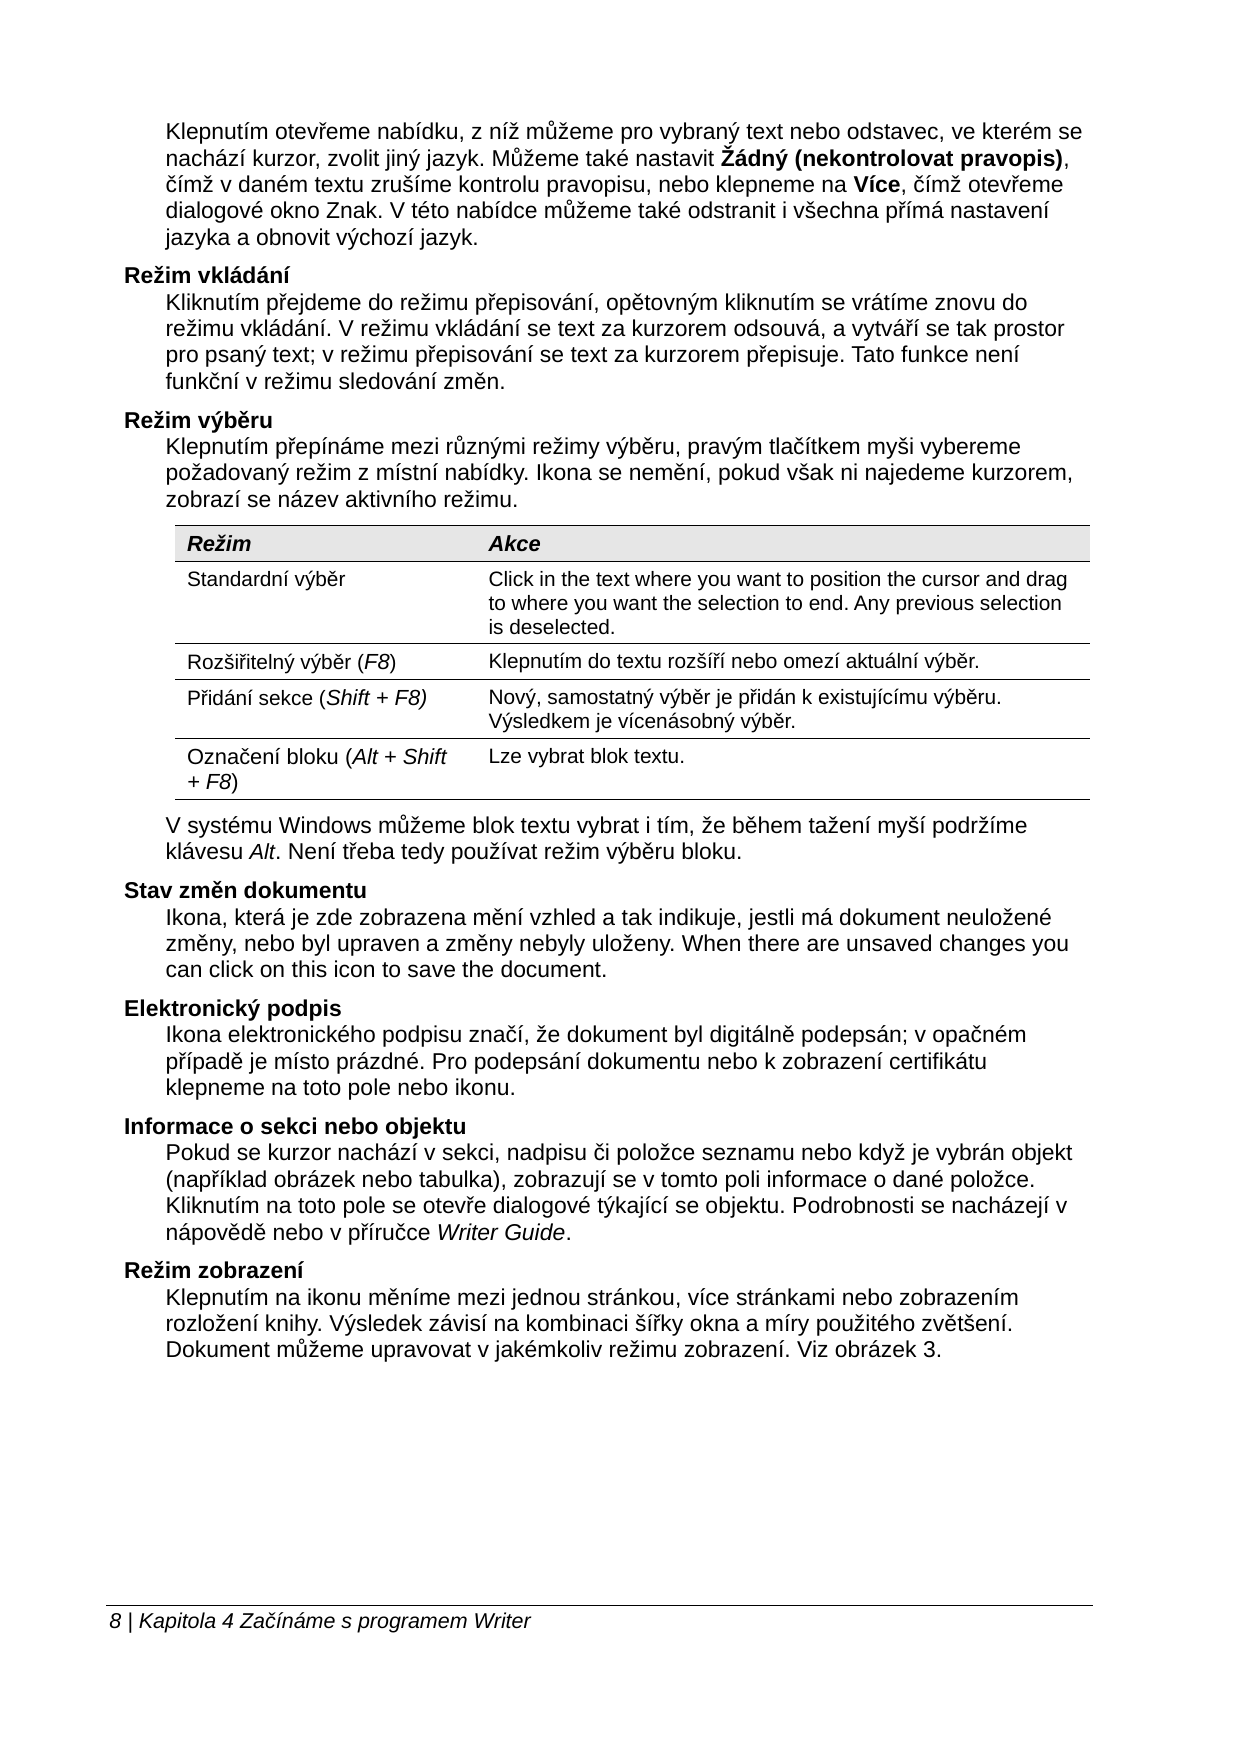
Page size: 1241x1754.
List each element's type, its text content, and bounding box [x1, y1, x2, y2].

table_cell Standardní výběr [175, 562, 476, 643]
table_header Akce [476, 526, 1090, 561]
text Elektronický podpis [124, 995, 1093, 1021]
text Kliknutím přejdeme do režimu přepisování, opětovným kliknutím se vrátíme znovu do režimu vkládání. V režimu vkládání se text za kurzorem odsouvá, a vytváří se tak prostor pro psaný text; v režimu přepisování se text za kurzorem přepisuje. Tato funkce není funkční v režimu sledování změn. [165, 289, 1093, 394]
table_cell Nový, samostatný výběr je přidán k existujícímu výběru. Výsledkem je vícenásobný výběr. [476, 680, 1090, 738]
table_cell Click in the text where you want to position the cursor and drag to where you want the selection to end. Any previous selection is deselected. [476, 562, 1090, 643]
table_cell Rozšiřitelný výběr (F8) [175, 644, 476, 679]
text Klepnutím otevřeme nabídku, z níž můžeme pro vybraný text nebo odstavec, ve kterém se nachází kurzor, zvolit jiný jazyk. Můžeme také nastavit Žádný (nekontrolovat pravopis), čímž v daném textu zrušíme kontrolu pravopisu, nebo klepneme na Více, čímž otevřeme dialogové okno Znak. V této nabídce můžeme také odstranit i všechna přímá nastavení jazyka a obnovit výchozí jazyk. [165, 118, 1093, 250]
text Režim výběru [124, 407, 1093, 433]
text Režim vkládání [124, 262, 1093, 289]
text Informace o sekci nebo objektu [124, 1113, 1093, 1139]
text Klepnutím přepínáme mezi různými režimy výběru, pravým tlačítkem myši vybereme požadovaný režim z místní nabídky. Ikona se nemění, pokud však ni najedeme kurzorem, zobrazí se název aktivního režimu. [165, 433, 1093, 512]
table_cell Přidání sekce (Shift + F8) [175, 680, 476, 738]
text Režim zobrazení [124, 1257, 1093, 1284]
table_cell Klepnutím do textu rozšíří nebo omezí aktuální výběr. [476, 644, 1090, 679]
text Ikona, která je zde zobrazena mění vzhled a tak indikuje, jestli má dokument neuložené změny, nebo byl upraven a změny nebyly uloženy. When there are unsaved changes you can click on this icon to save the document. [165, 903, 1093, 983]
text V systému Windows můžeme blok textu vybrat i tím, že během tažení myší podržíme klávesu Alt. Není třeba tedy používat režim výběru bloku. [165, 812, 1093, 865]
table_cell Označení bloku (Alt + Shift + F8) [175, 739, 476, 799]
table_cell Lze vybrat blok textu. [476, 739, 1090, 799]
text Klepnutím na ikonu měníme mezi jednou stránkou, více stránkami nebo zobrazením rozložení knihy. Výsledek závisí na kombinaci šířky okna a míry použitého zvětšení. Dokument můžeme upravovat v jakémkoliv režimu zobrazení. Viz obrázek 3. [165, 1284, 1093, 1363]
text Pokud se kurzor nachází v sekci, nadpisu či položce seznamu nebo když je vybrán objekt (například obrázek nebo tabulka), zobrazují se v tomto poli informace o dané položce. Kliknutím na toto pole se otevře dialogové týkající se objektu. Podrobnosti se nacházejí v nápovědě nebo v příručce Writer Guide. [165, 1139, 1093, 1245]
table_header Režim [175, 526, 476, 561]
text Ikona elektronického podpisu značí, že dokument byl digitálně podepsán; v opačném případě je místo prázdné. Pro podepsání dokumentu nebo k zobrazení certifikátu klepneme na toto pole nebo ikonu. [165, 1021, 1093, 1101]
text Stav změn dokumentu [124, 877, 1093, 903]
